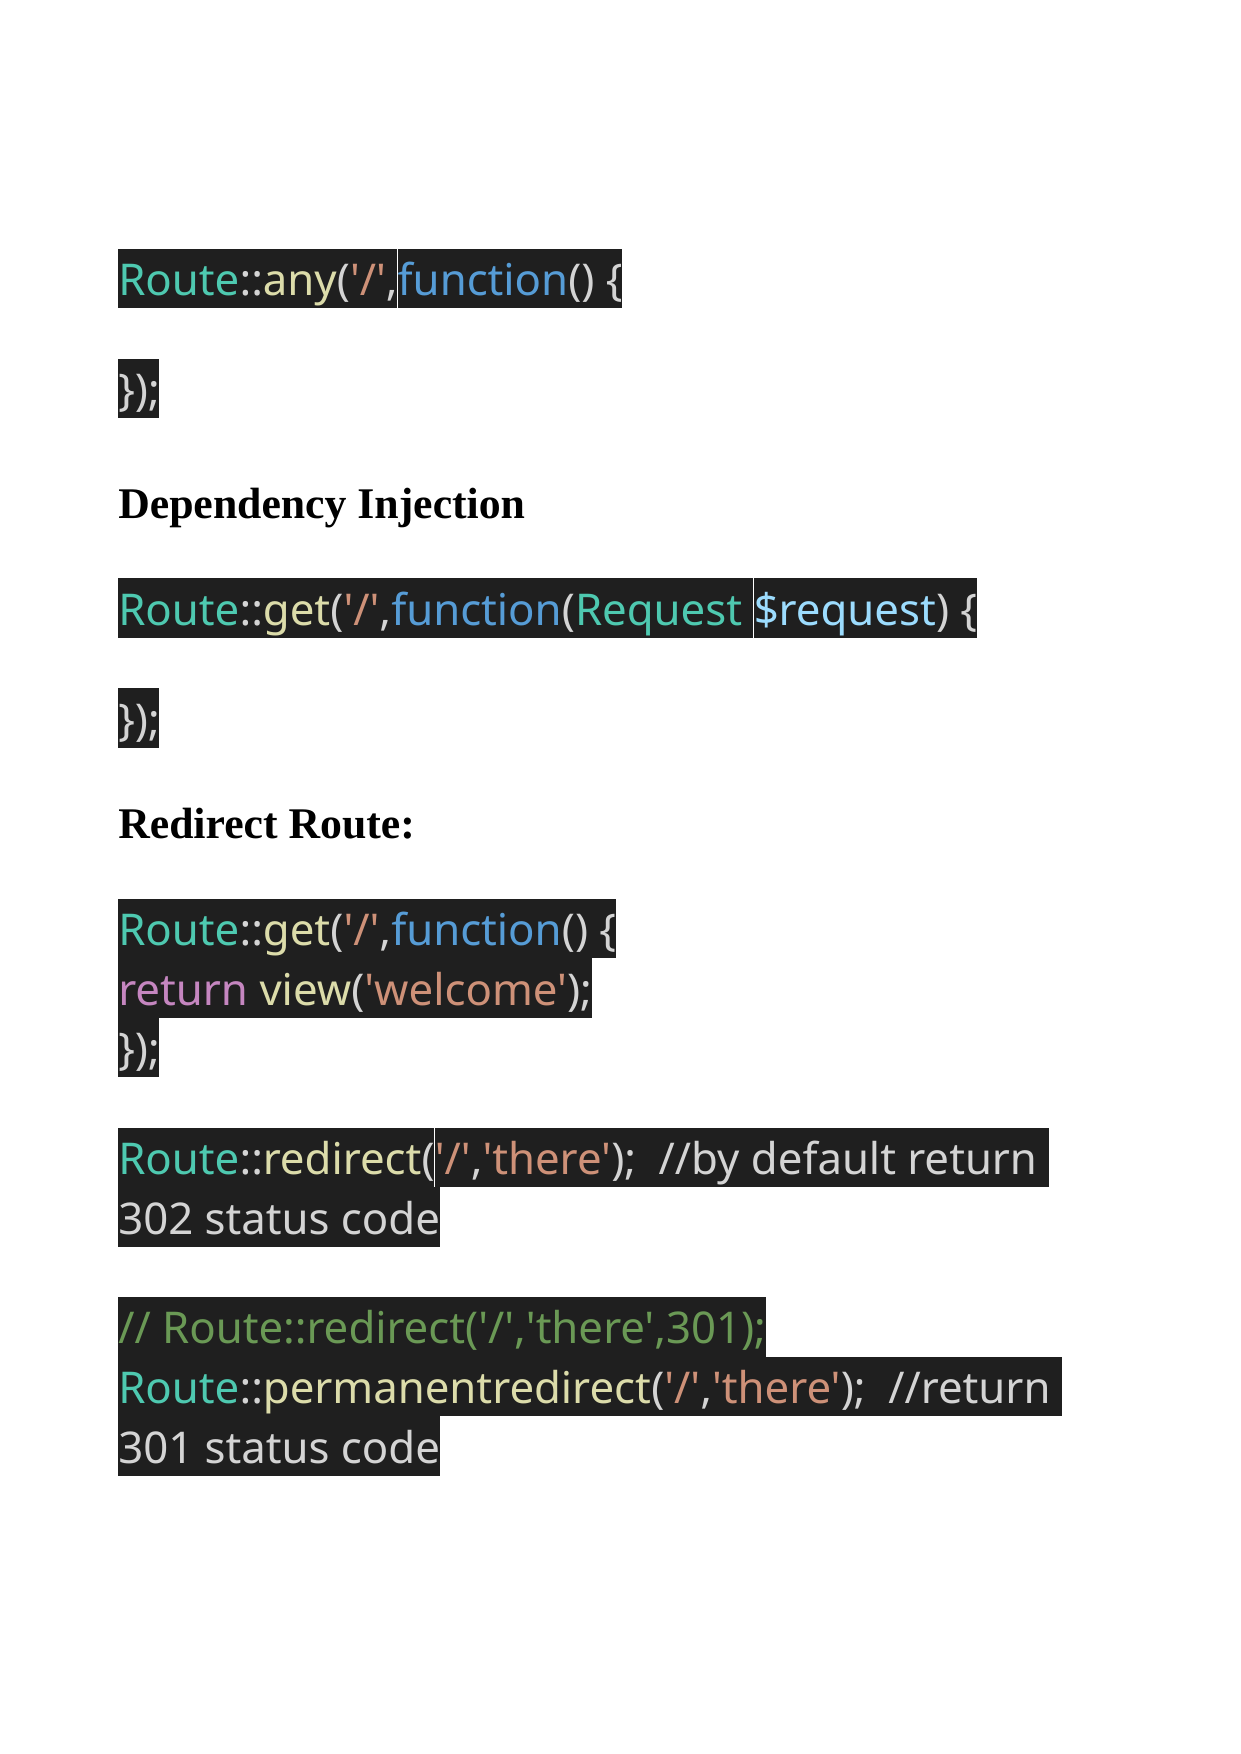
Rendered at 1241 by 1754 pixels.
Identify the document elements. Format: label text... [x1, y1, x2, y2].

text }); [118, 358, 1122, 418]
text }); [118, 1018, 1122, 1077]
text return view('welcome'); [118, 958, 1122, 1018]
text Route::permanentredirect('/','there'); //return 301 status code [118, 1357, 1122, 1476]
text Route::any('/',function() { [118, 248, 1122, 308]
text }); [118, 688, 1122, 748]
text Route::get('/',function(Request $request) { [118, 578, 1122, 638]
text Route::redirect('/','there'); //by default return 302 status code [118, 1128, 1122, 1247]
text Redirect Route: Route::get('/',function() { [118, 798, 1122, 958]
text Dependency Injection [118, 478, 1122, 528]
text // Route::redirect('/','there',301); [118, 1297, 1122, 1357]
